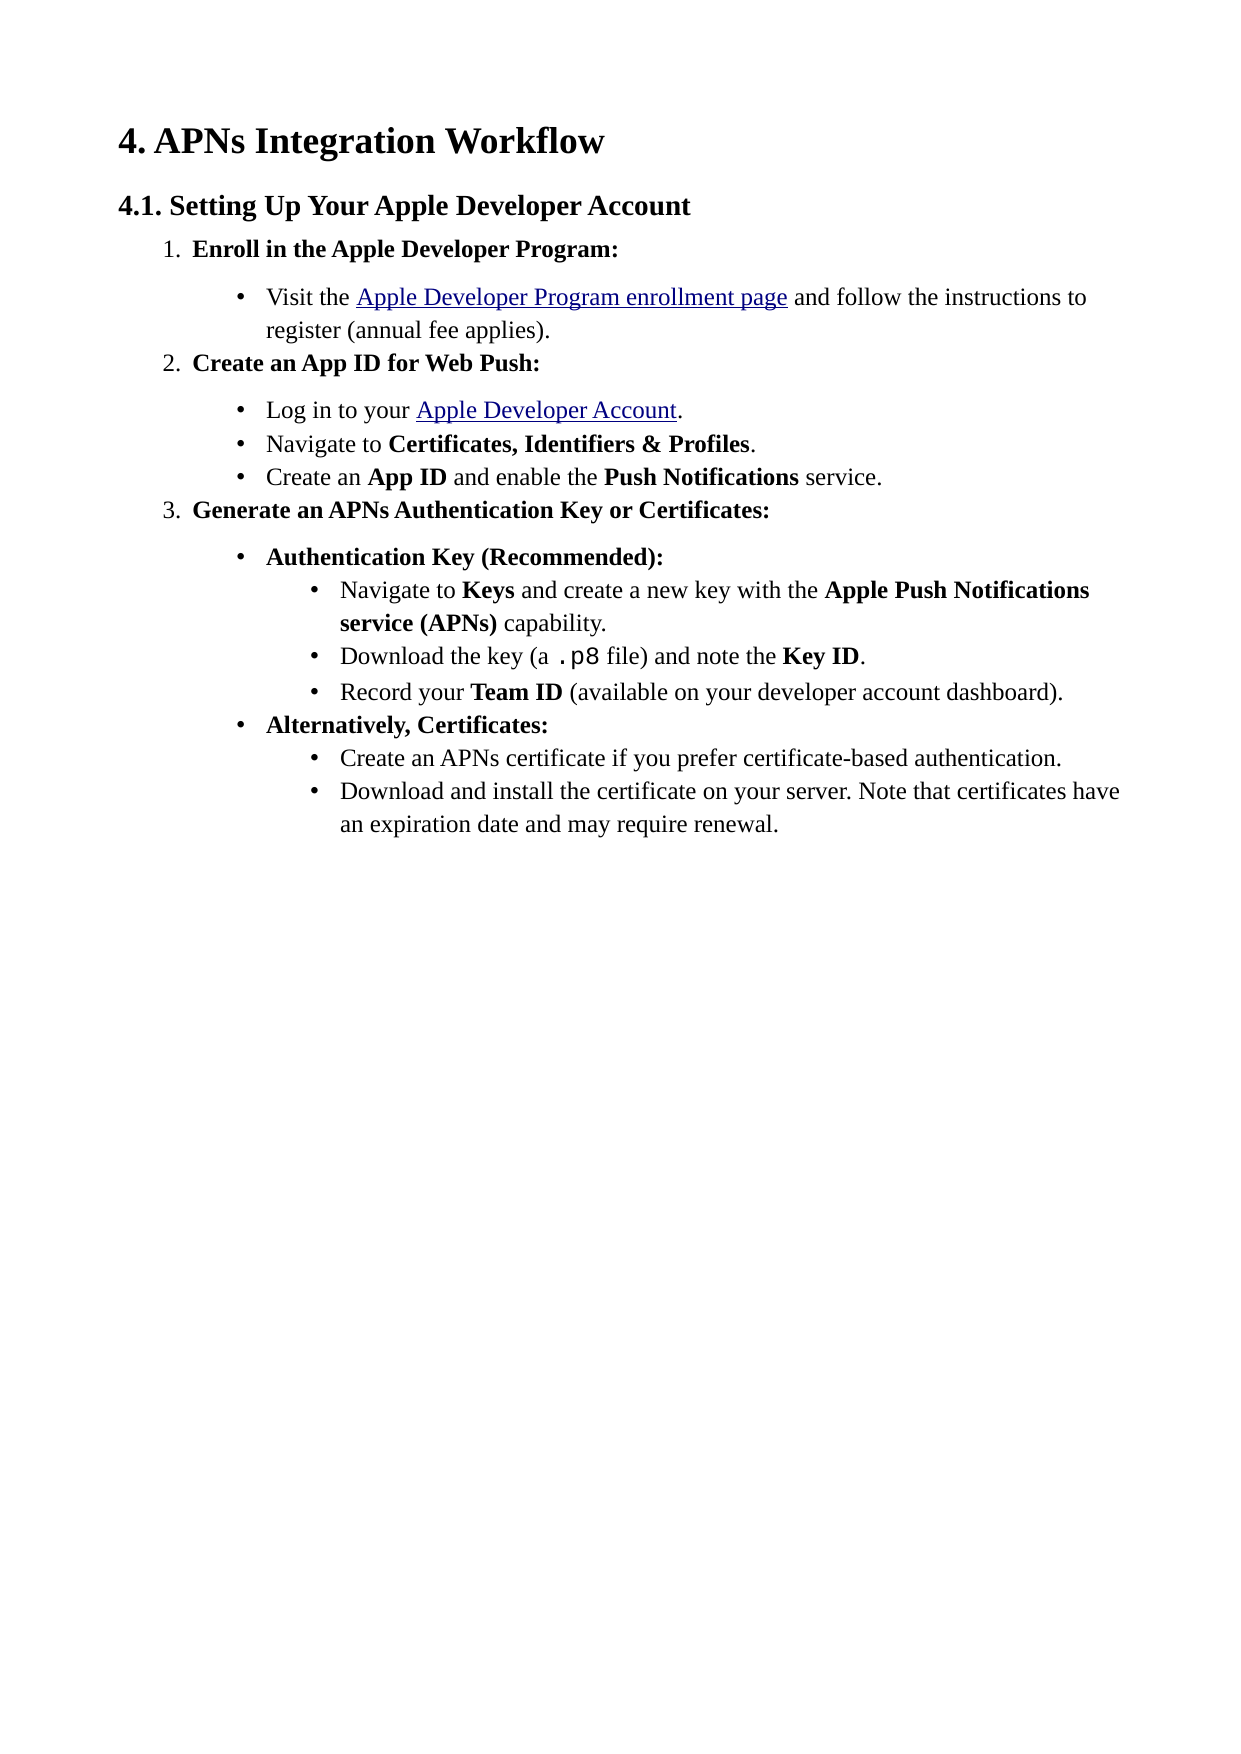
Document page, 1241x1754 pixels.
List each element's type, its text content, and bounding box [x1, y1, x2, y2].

list Visit the Apple Developer Program enrollment page and follow the instructions to register (annual fee applies). [236, 282, 1122, 344]
list Enroll in the Apple Developer Program: [162, 234, 1122, 263]
list Generate an APNs Authentication Key or Certificates: [162, 495, 1122, 523]
list Create an APNs certificate if you prefer certificate-based authentication. [310, 743, 1122, 772]
list Navigate to Certificates, Identifiers & Profiles. [236, 429, 1122, 457]
list Record your Team ID (available on your developer account dashboard). [310, 677, 1122, 706]
list Authentication Key (Recommended): [236, 542, 1122, 571]
list Download the key (a .p8 file) and note the Key ID. [310, 641, 1122, 672]
list Create an App ID for Web Push: [162, 348, 1122, 377]
list Alternatively, Certificates: [236, 710, 1122, 738]
list Log in to your Apple Developer Account. [236, 396, 1122, 424]
list Create an App ID and enable the Push Notifications service. [236, 462, 1122, 490]
subtitle 4. APNs Integration Workflow [118, 118, 1122, 161]
list Navigate to Keys and create a new key with the Apple Push Notifications service (APNs) capability. [310, 575, 1122, 637]
subtitle 4.1. Setting Up Your Apple Developer Account [118, 188, 1122, 222]
list Download and install the certificate on your server. Note that certificates have an expiration date and may require renewal. [310, 776, 1122, 838]
